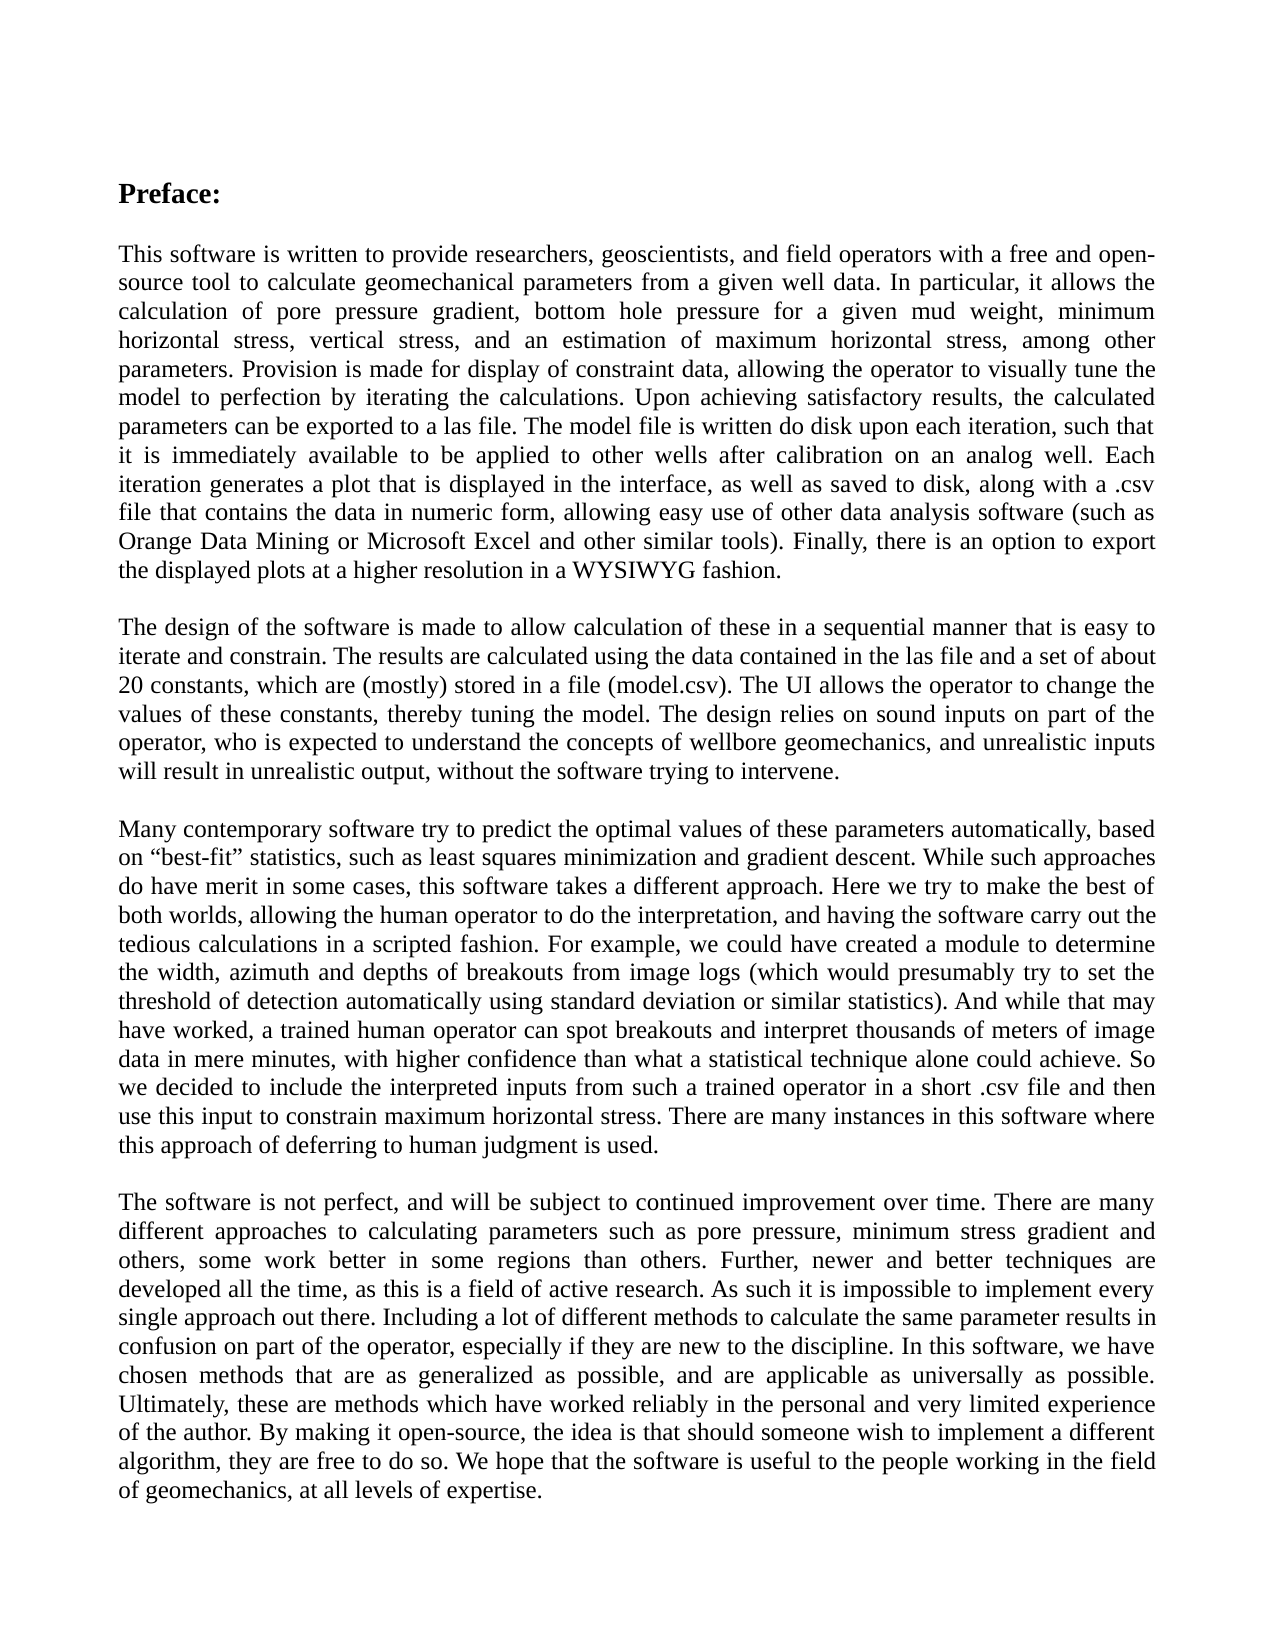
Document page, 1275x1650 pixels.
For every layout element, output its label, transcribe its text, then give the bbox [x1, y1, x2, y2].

text Preface: [118, 176, 1157, 210]
text The software is not perfect, and will be subject to continued improvement over time. There are many different approaches to calculating parameters such as pore pressure, minimum stress gradient and others, some work better in some regions than others. Further, newer and better techniques are developed all the time, as this is a field of active research. As such it is impossible to implement every single approach out there. Including a lot of different methods to calculate the same parameter results in confusion on part of the operator, especially if they are new to the discipline. In this software, we have chosen methods that are as generalized as possible, and are applicable as universally as possible. Ultimately, these are methods which have worked reliably in the personal and very limited experience of the author. By making it open-source, the idea is that should someone wish to implement a different algorithm, they are free to do so. We hope that the software is useful to the people working in the field of geomechanics, at all levels of expertise. [118, 1187, 1157, 1504]
text Many contemporary software try to predict the optimal values of these parameters automatically, based on “best-fit” statistics, such as least squares minimization and gradient descent. While such approaches do have merit in some cases, this software takes a different approach. Here we try to make the best of both worlds, allowing the human operator to do the interpretation, and having the software carry out the tedious calculations in a scripted fashion. For example, we could have created a module to determine the width, azimuth and depths of breakouts from image logs (which would presumably try to set the threshold of detection automatically using standard deviation or similar statistics). And while that may have worked, a trained human operator can spot breakouts and interpret thousands of meters of image data in mere minutes, with higher confidence than what a statistical technique alone could achieve. So we decided to include the interpreted inputs from such a trained operator in a short .csv file and then use this input to constrain maximum horizontal stress. There are many instances in this software where this approach of deferring to human judgment is used. [118, 814, 1157, 1159]
text The design of the software is made to allow calculation of these in a sequential manner that is easy to iterate and constrain. The results are calculated using the data contained in the las file and a set of about 20 constants, which are (mostly) stored in a file (model.csv). The UI allows the operator to change the values of these constants, thereby tuning the model. The design relies on sound inputs on part of the operator, who is expected to understand the concepts of wellbore geomechanics, and unrealistic inputs will result in unrealistic output, without the software trying to intervene. [118, 612, 1157, 785]
text This software is written to provide researchers, geoscientists, and field operators with a free and open-source tool to calculate geomechanical parameters from a given well data. In particular, it allows the calculation of pore pressure gradient, bottom hole pressure for a given mud weight, minimum horizontal stress, vertical stress, and an estimation of maximum horizontal stress, among other parameters. Provision is made for display of constraint data, allowing the operator to visually tune the model to perfection by iterating the calculations. Upon achieving satisfactory results, the calculated parameters can be exported to a las file. The model file is written do disk upon each iteration, such that it is immediately available to be applied to other wells after calibration on an analog well. Each iteration generates a plot that is displayed in the interface, as well as saved to disk, along with a .csv file that contains the data in numeric form, allowing easy use of other data analysis software (such as Orange Data Mining or Microsoft Excel and other similar tools). Finally, there is an option to export the displayed plots at a higher resolution in a WYSIWYG fashion. [118, 239, 1157, 584]
